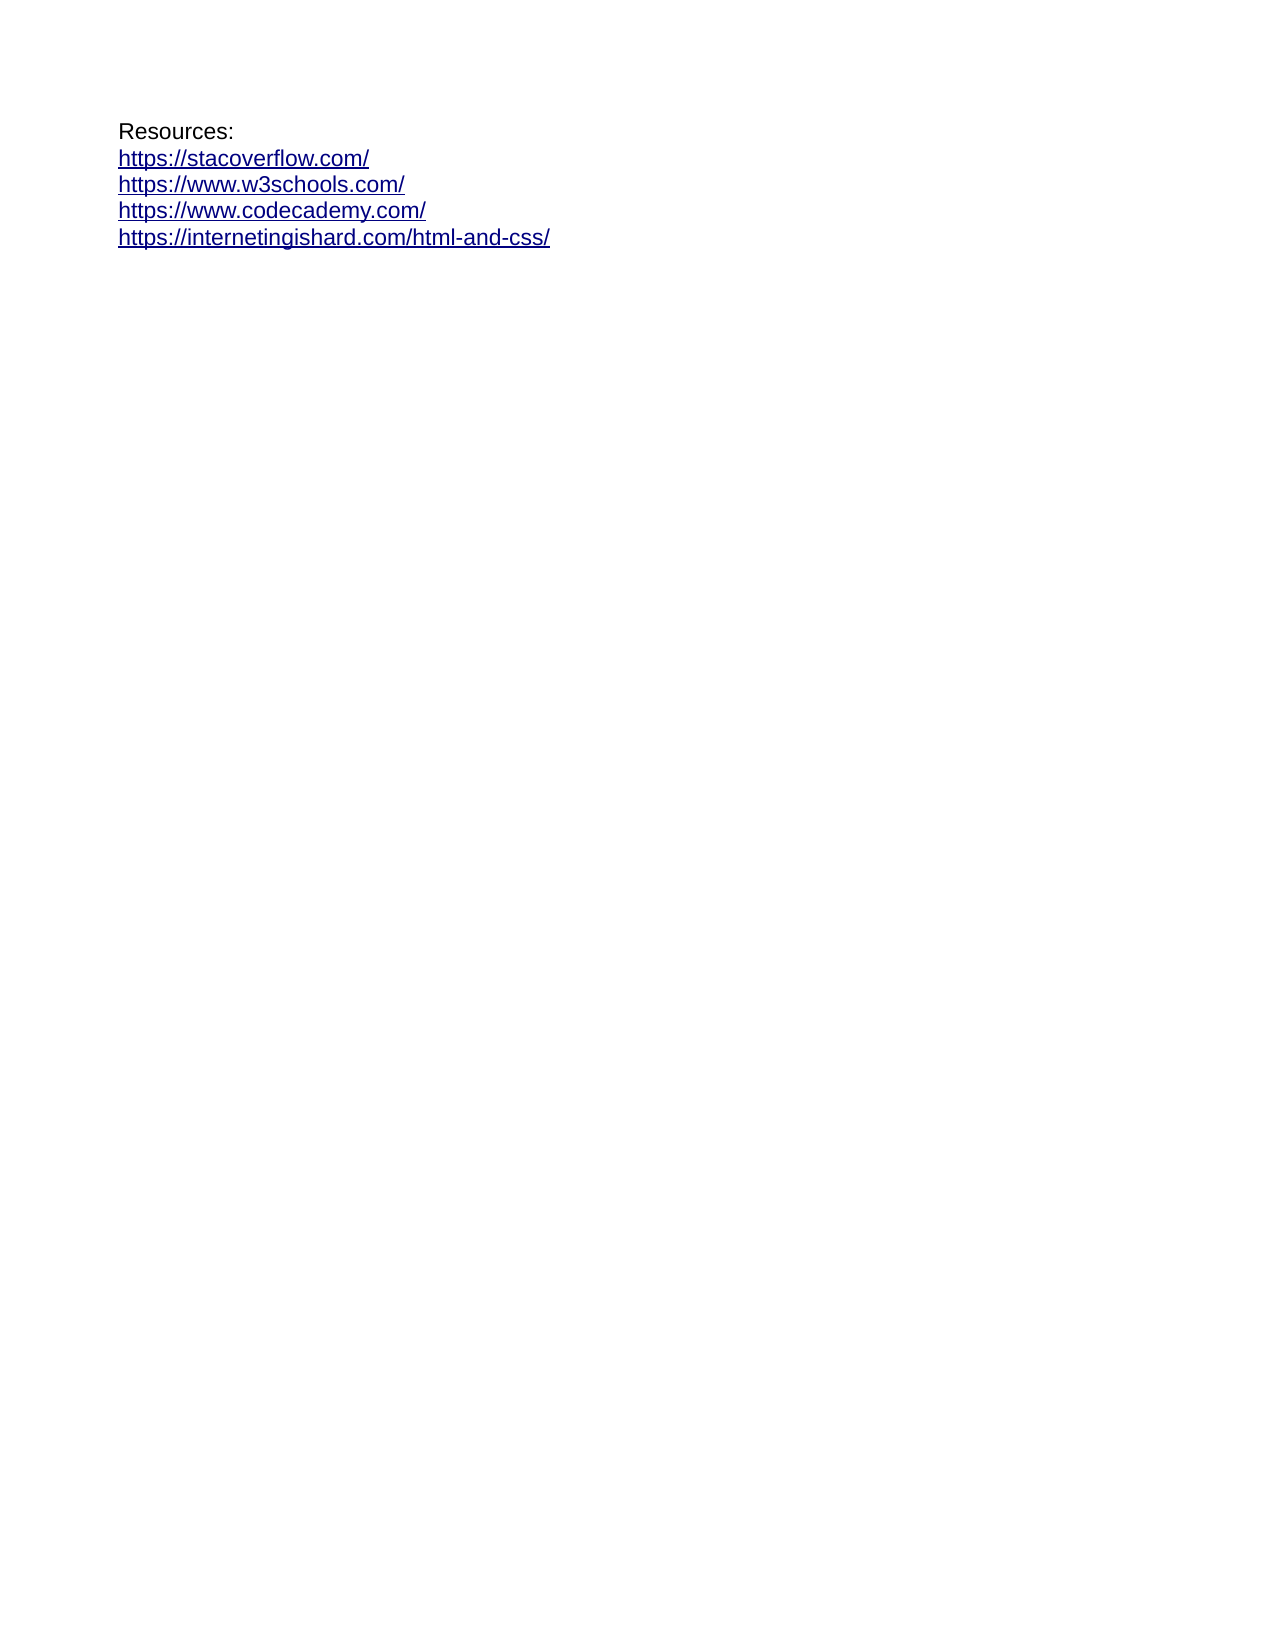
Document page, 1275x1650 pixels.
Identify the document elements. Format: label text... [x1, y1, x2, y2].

text Resources: [118, 118, 1157, 144]
text https://www.codecademy.com/ [118, 197, 1157, 223]
text https://internetingishard.com/html-and-css/ [118, 223, 1157, 250]
text https://www.w3schools.com/ [118, 171, 1157, 197]
text https://stacoverflow.com/ [118, 144, 1157, 171]
